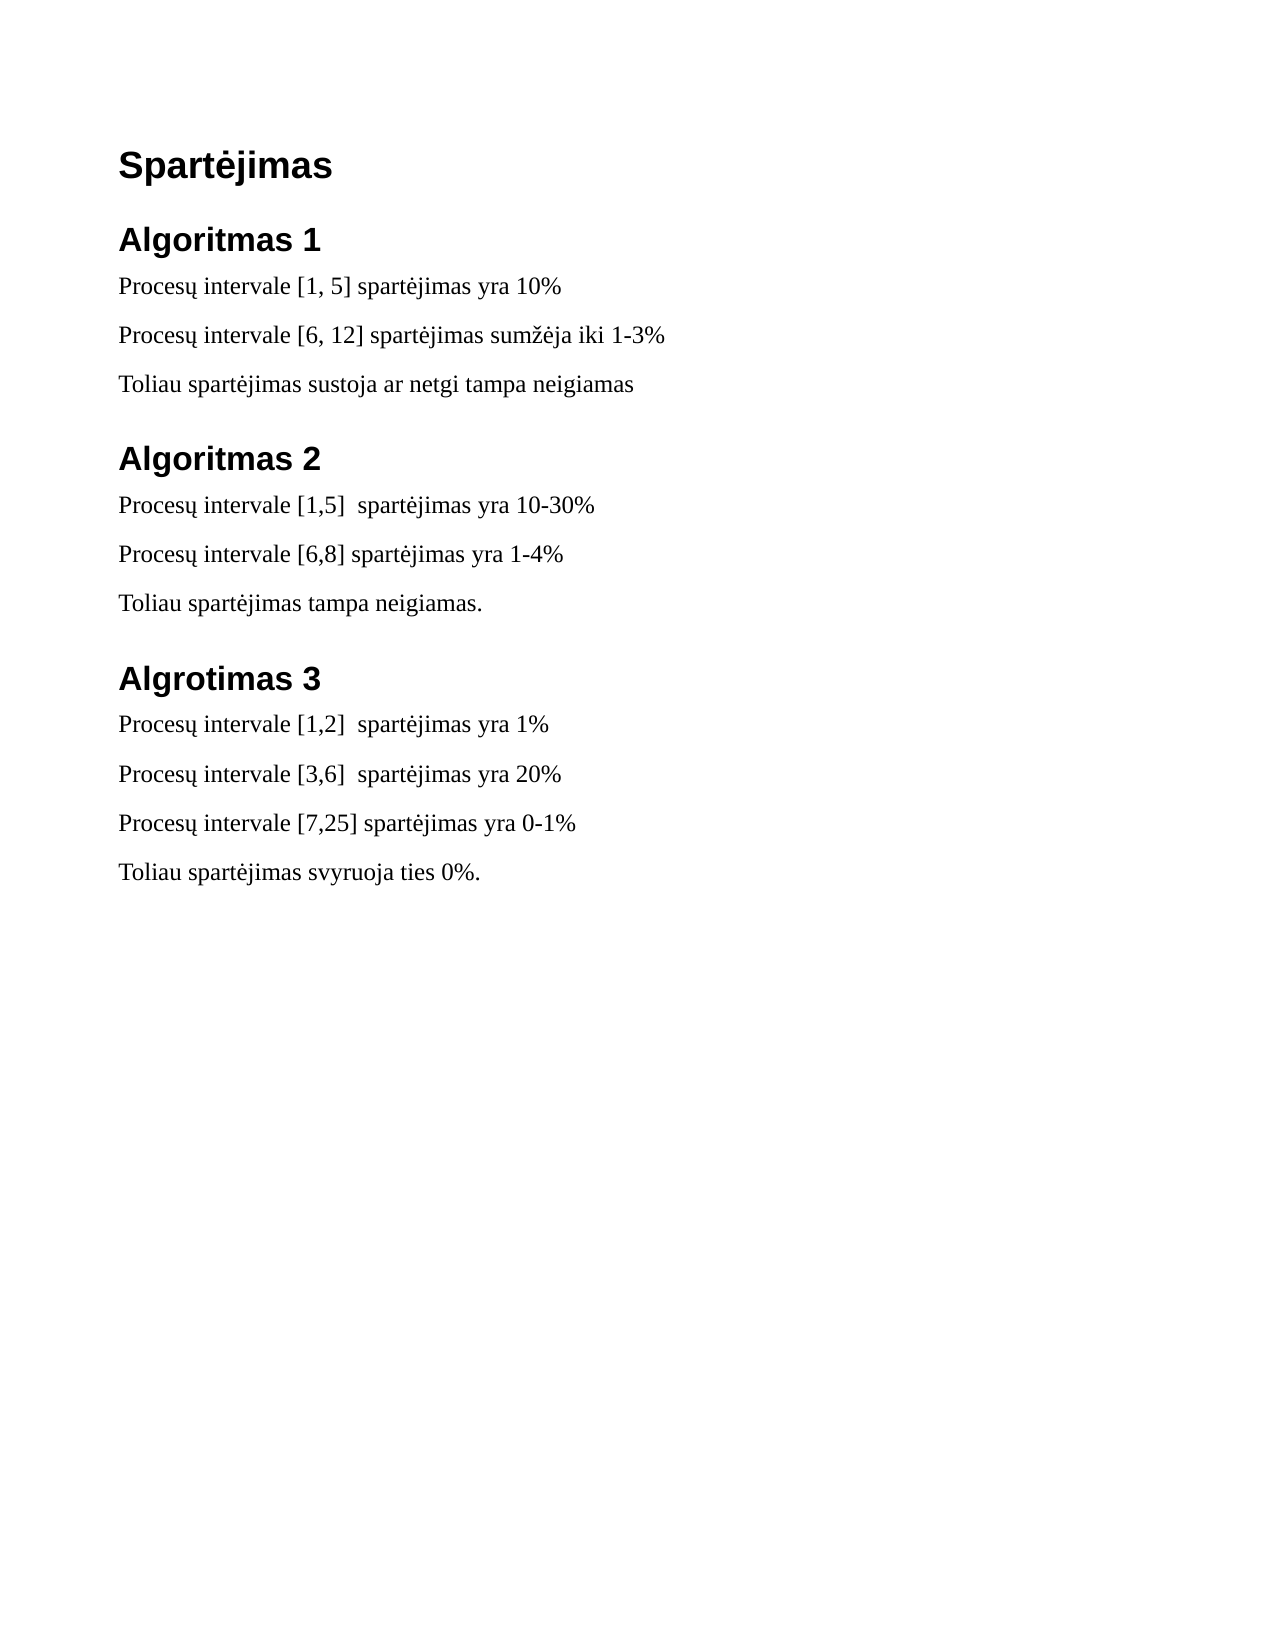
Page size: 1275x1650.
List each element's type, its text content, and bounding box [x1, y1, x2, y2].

text Procesų intervale [6,8] spartėjimas yra 1-4% [118, 539, 1157, 568]
text Toliau spartėjimas svyruoja ties 0%. [118, 857, 1157, 886]
subtitle Spartėjimas [118, 143, 1157, 187]
text Toliau spartėjimas tampa neigiamas. [118, 588, 1157, 617]
text Procesų intervale [1,5] spartėjimas yra 10-30% [118, 490, 1157, 519]
text Toliau spartėjimas sustoja ar netgi tampa neigiamas [118, 369, 1157, 398]
subtitle Algrotimas 3 [118, 658, 1157, 697]
subtitle Algoritmas 2 [118, 439, 1157, 478]
text Procesų intervale [1,2] spartėjimas yra 1% [118, 709, 1157, 738]
subtitle Algoritmas 1 [118, 220, 1157, 259]
text Procesų intervale [7,25] spartėjimas yra 0-1% [118, 808, 1157, 836]
text Procesų intervale [6, 12] spartėjimas sumžėja iki 1-3% [118, 320, 1157, 349]
text Procesų intervale [1, 5] spartėjimas yra 10% [118, 271, 1157, 300]
text Procesų intervale [3,6] spartėjimas yra 20% [118, 759, 1157, 787]
